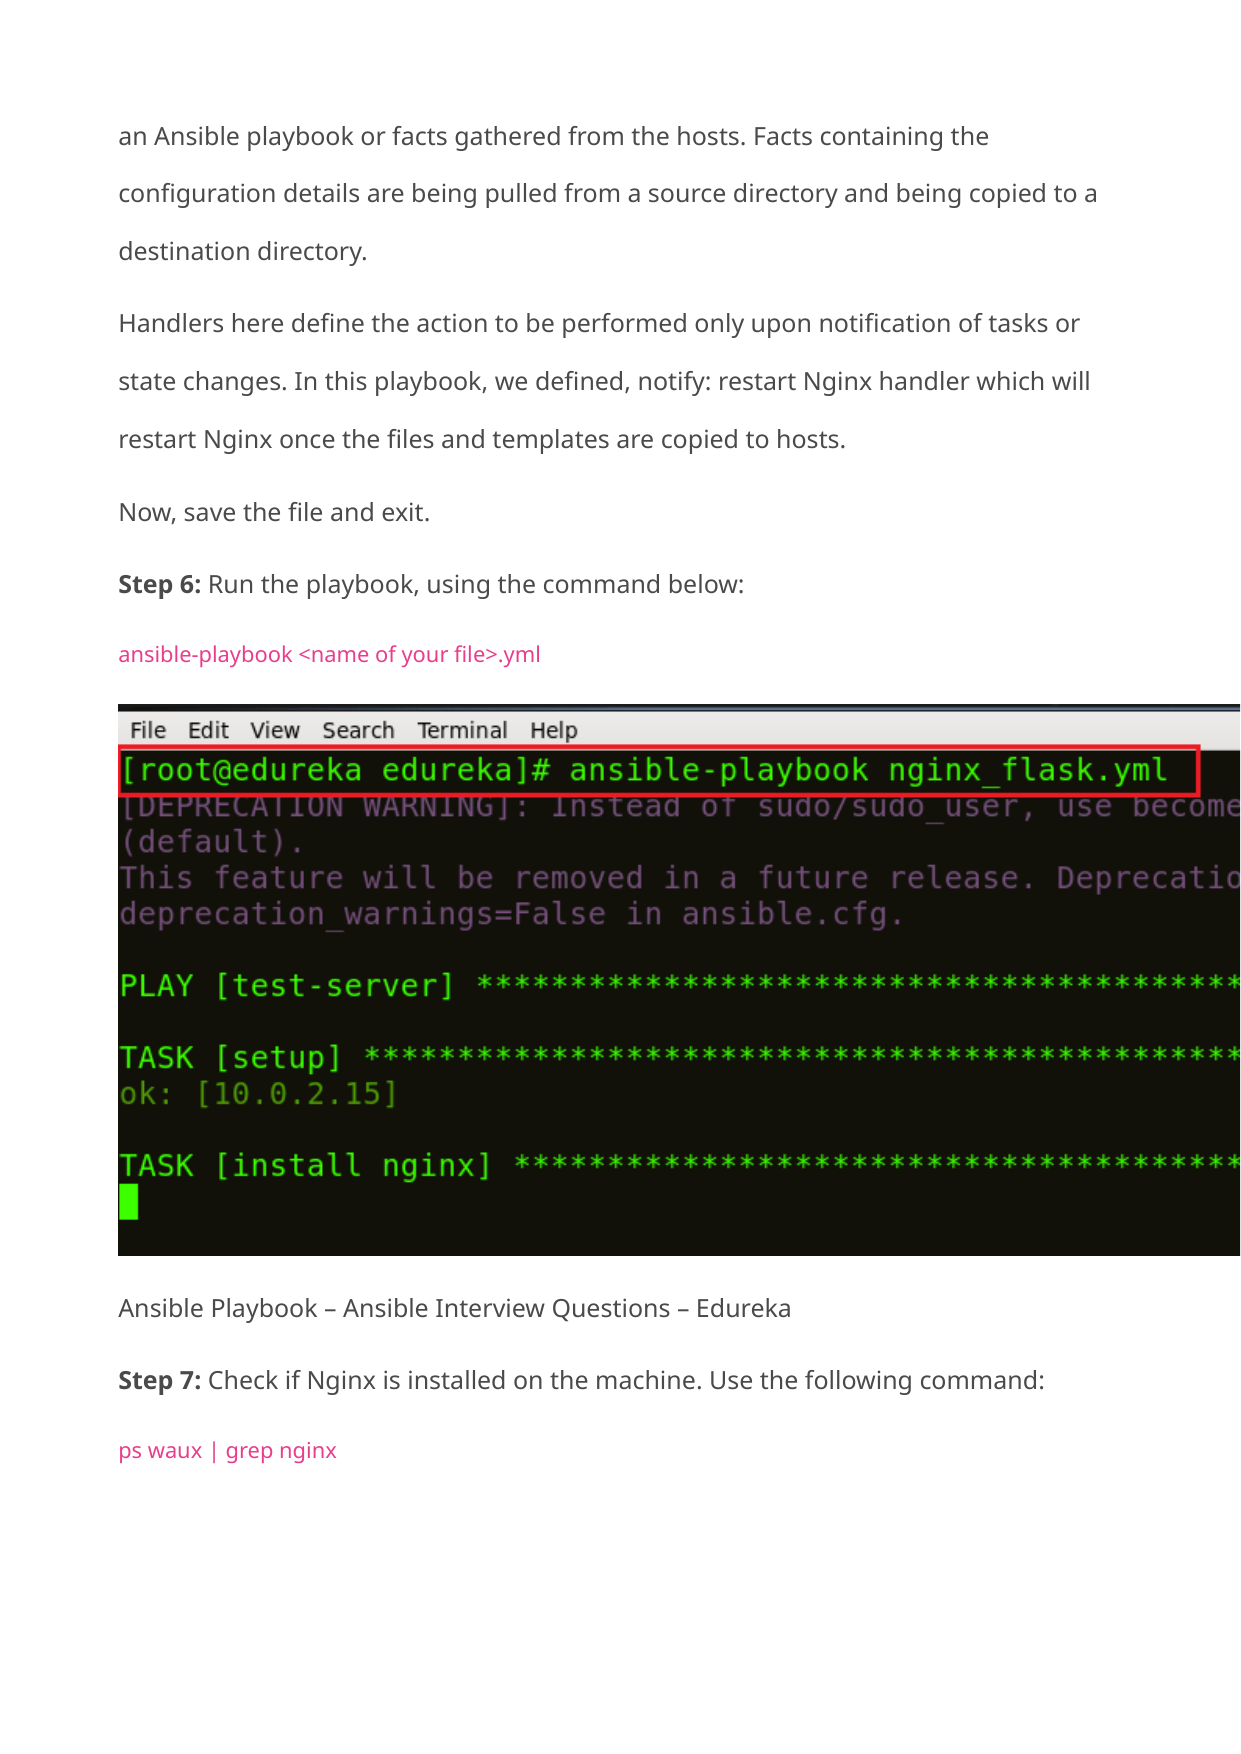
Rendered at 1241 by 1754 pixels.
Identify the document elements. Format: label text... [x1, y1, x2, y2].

text an Ansible playbook or facts gathered from the hosts. Facts containing the configuration details are being pulled from a source directory and being copied to a destination directory. [118, 118, 1122, 268]
text Handlers here define the action to be performed only upon notification of tasks or state changes. In this playbook, we defined, notify: restart Nginx handler which will restart Nginx once the files and templates are copied to hosts. [118, 306, 1122, 456]
text ansible-playbook <name of your file>.yml [118, 639, 1122, 669]
text Step 6: Run the playbook, using the command below: [118, 567, 1122, 601]
text Ansible Playbook – Ansible Interview Questions – Edureka [118, 1290, 1122, 1324]
picture [118, 704, 1241, 1256]
text Now, save the file and exit. [118, 494, 1122, 528]
text Step 7: Check if Nginx is installed on the machine. Use the following command: [118, 1363, 1122, 1397]
text ps waux | grep nginx [118, 1435, 1122, 1465]
